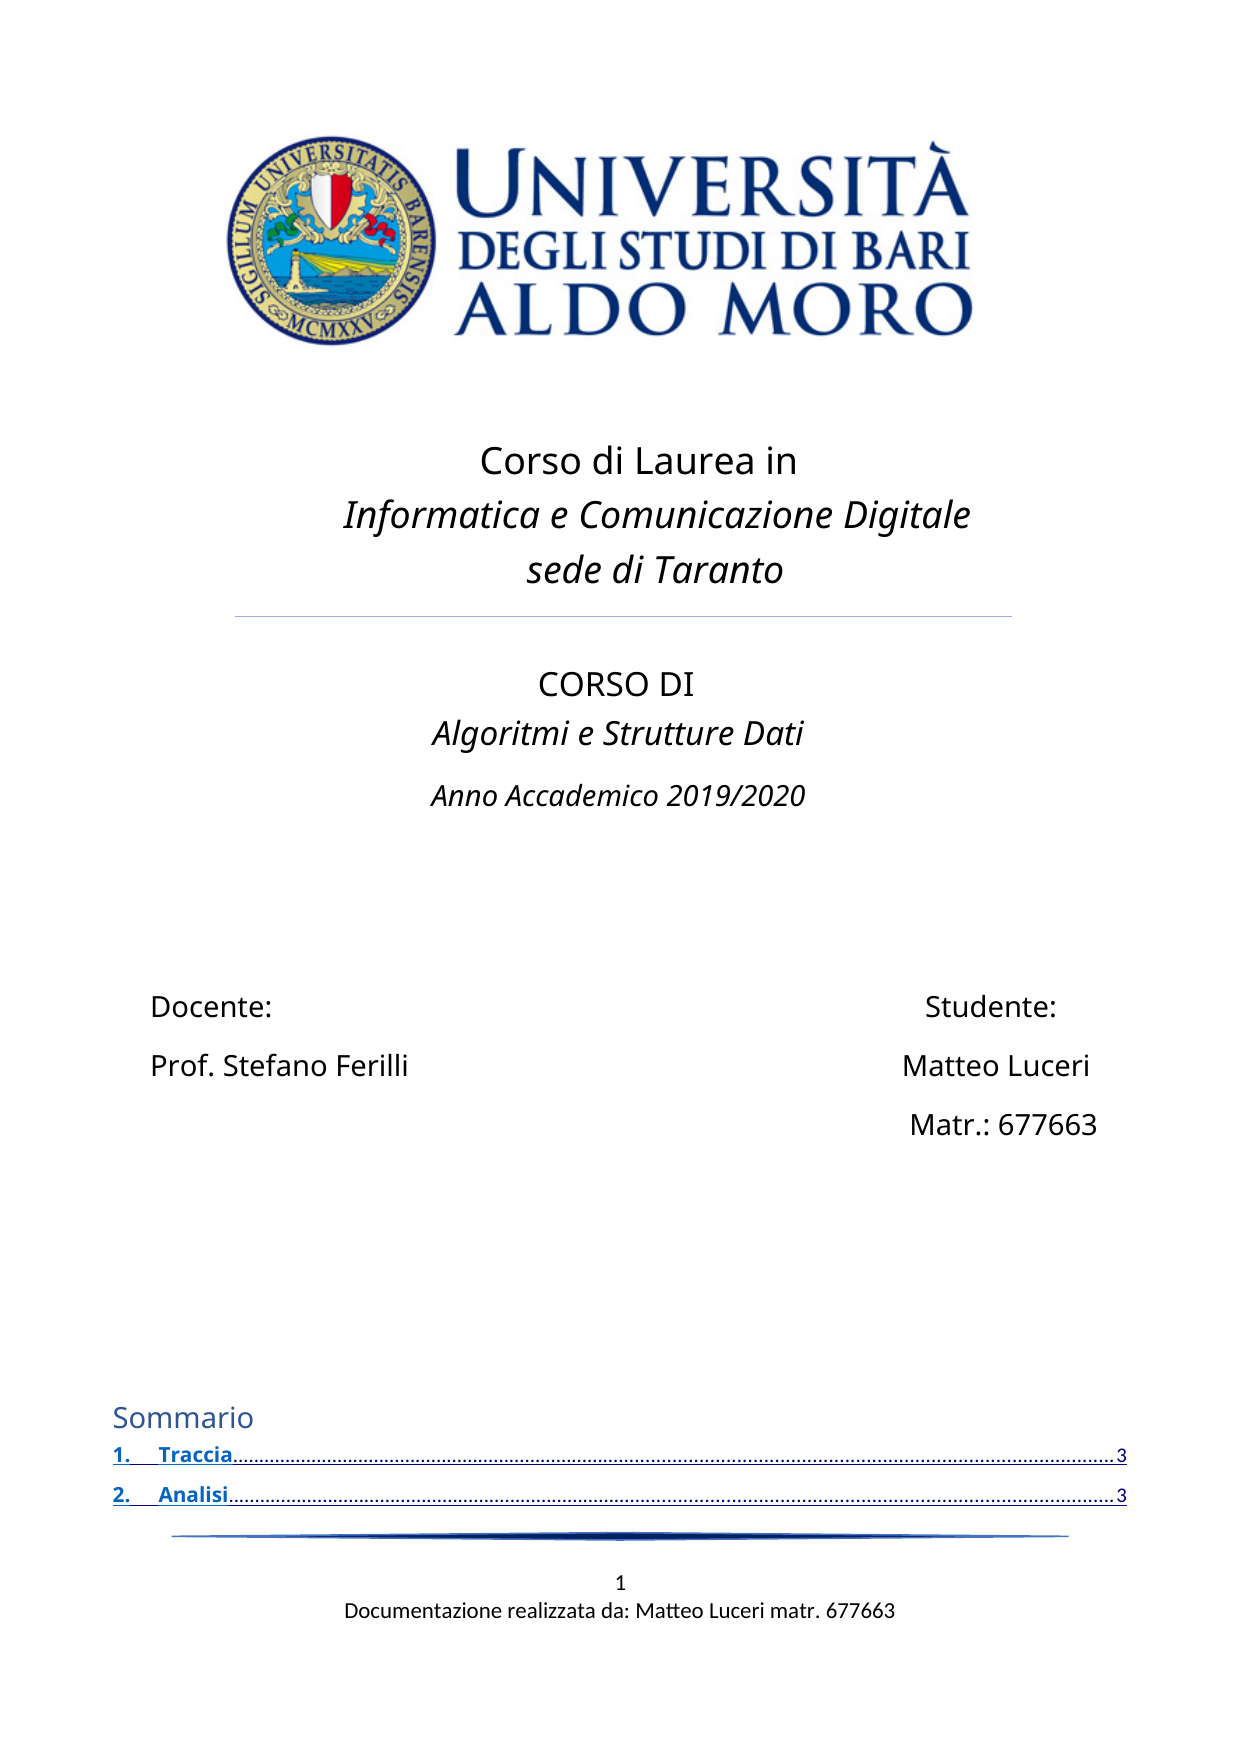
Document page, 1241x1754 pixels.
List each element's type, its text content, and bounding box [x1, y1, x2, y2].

text CORSO DI Algoritmi e Strutture Dati [112, 661, 1128, 755]
text Prof. Stefano Ferilli Matteo Luceri [150, 1045, 1128, 1084]
text 1. Traccia 3 [112, 1440, 1128, 1468]
text Anno Accademico 2019/2020 [112, 775, 1128, 814]
text Matr.: 677663 [150, 1104, 1128, 1144]
text Sommario [112, 1397, 1128, 1437]
text Docente: Studente: [150, 986, 1128, 1026]
text Corso di Laurea in Informatica e Comunicazione Digitale sede di Taranto [150, 434, 1128, 594]
text 2. Analisi 3 [112, 1481, 1128, 1509]
